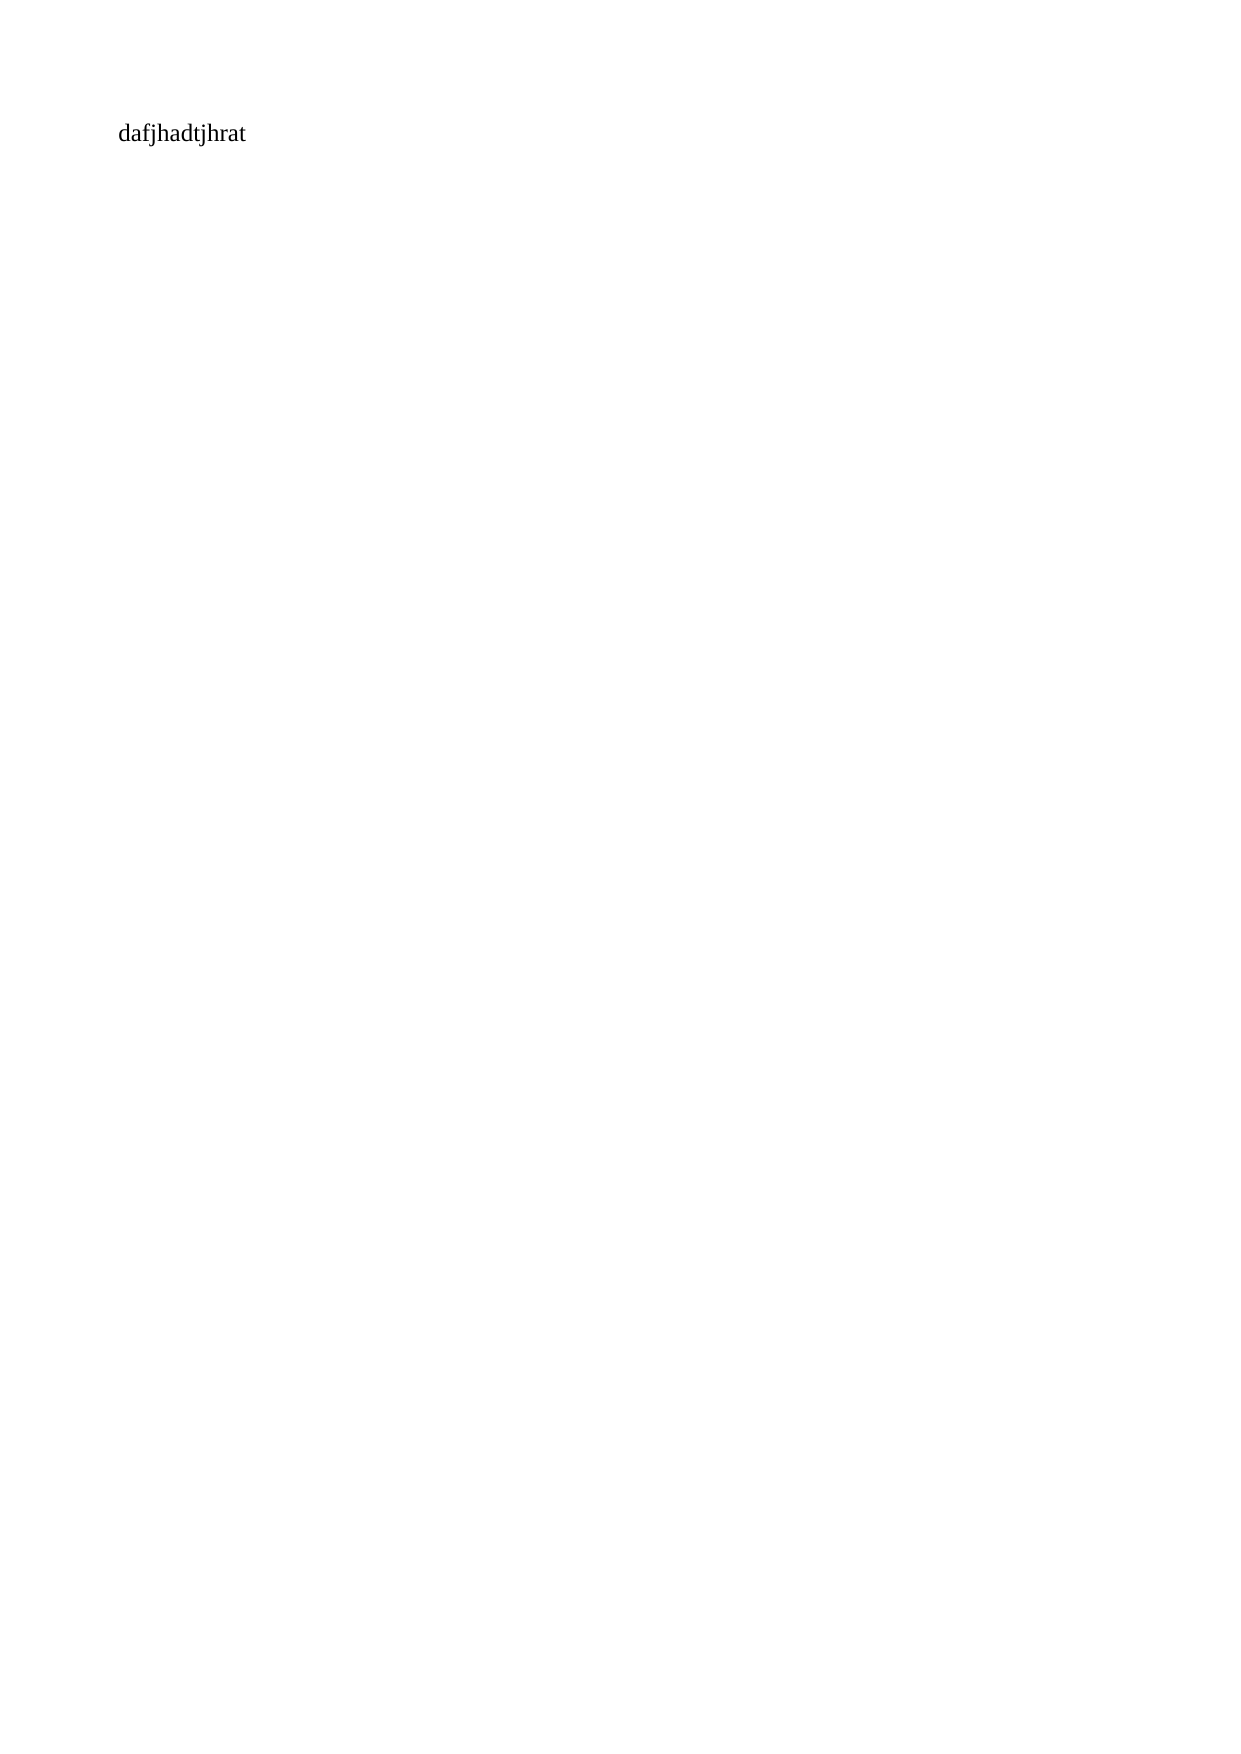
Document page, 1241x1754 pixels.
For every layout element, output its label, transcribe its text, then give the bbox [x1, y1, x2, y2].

text dafjhadtjhrat [118, 118, 1122, 147]
